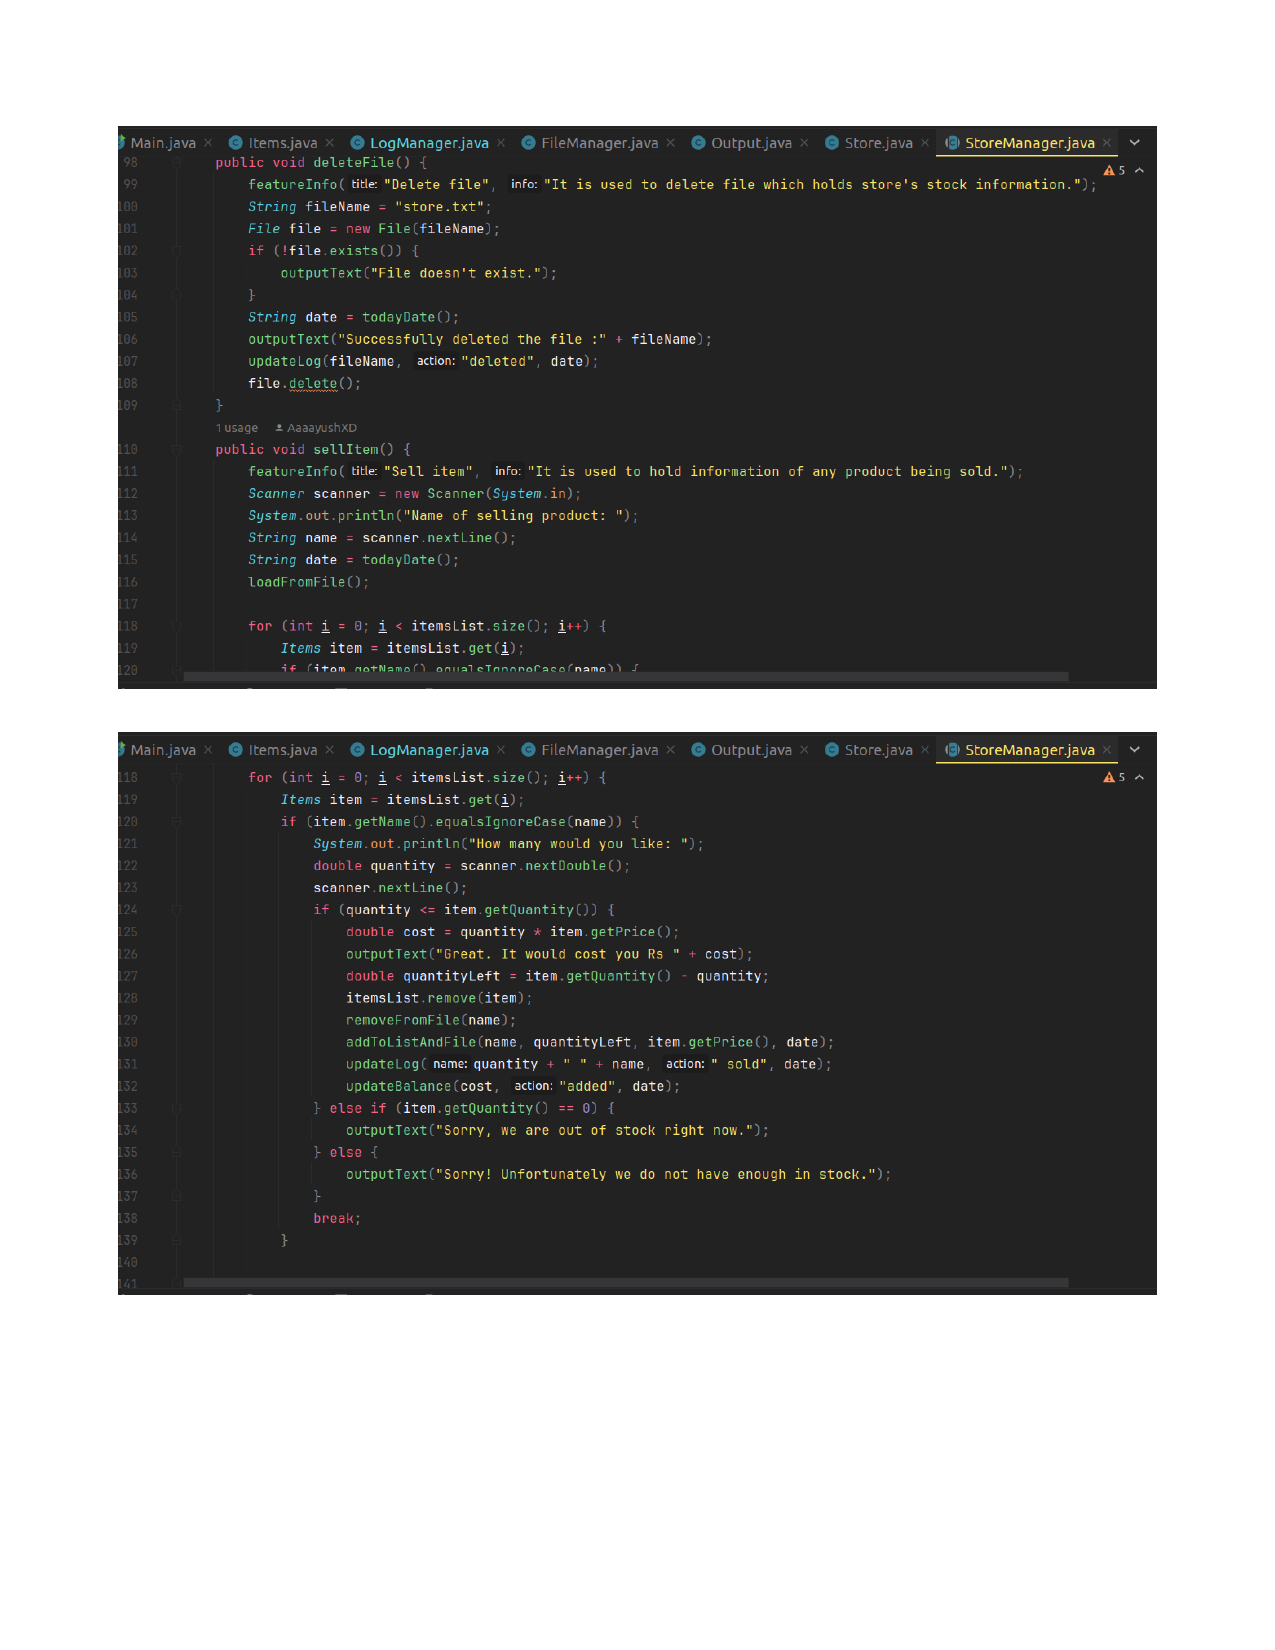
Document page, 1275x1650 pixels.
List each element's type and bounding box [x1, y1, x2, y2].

picture [118, 732, 1157, 1295]
picture [118, 126, 1157, 689]
